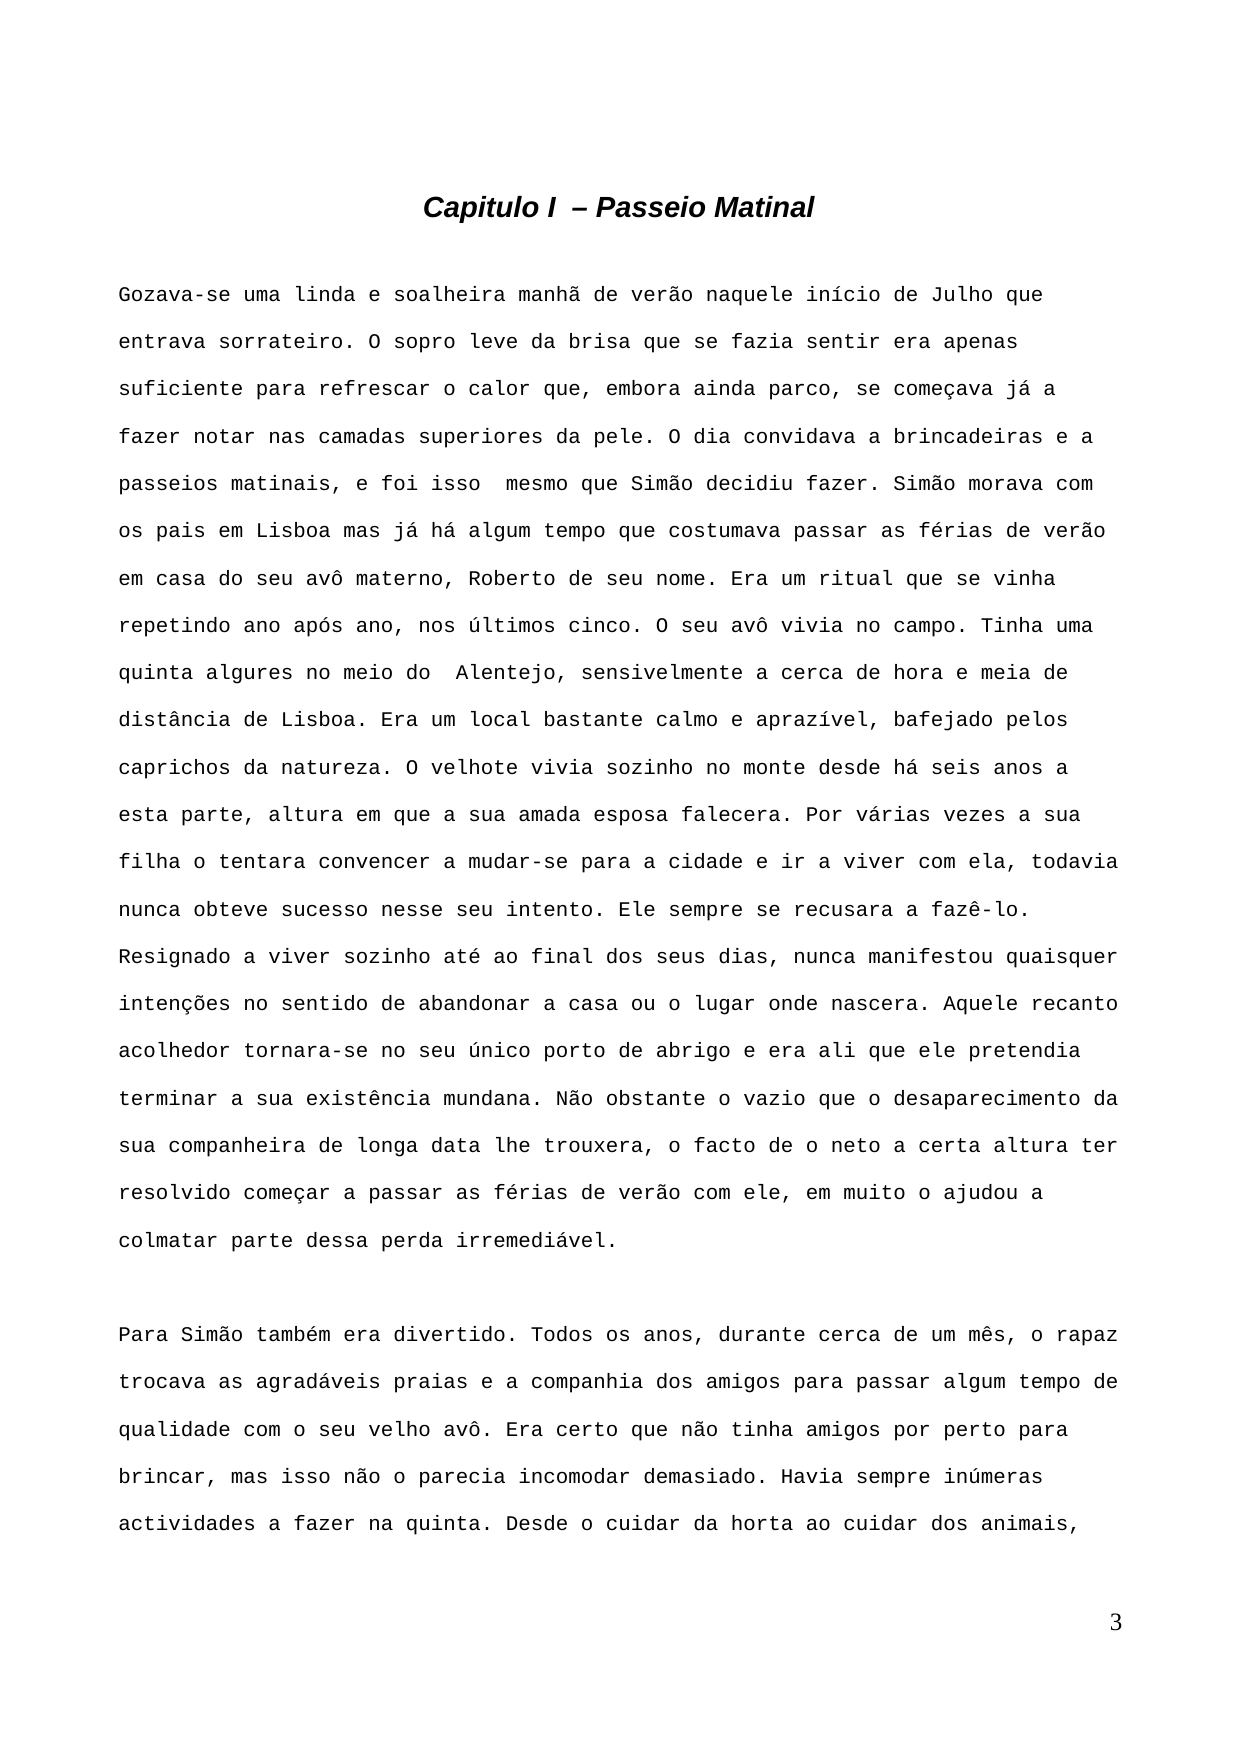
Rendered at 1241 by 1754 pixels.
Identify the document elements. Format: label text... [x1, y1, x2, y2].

text Gozava-se uma linda e soalheira manhã de verão naquele início de Julho que entrava sorrateiro. O sopro leve da brisa que se fazia sentir era apenas suficiente para refrescar o calor que, embora ainda parco, se começava já a fazer notar nas camadas superiores da pele. O dia convidava a brincadeiras e a passeios matinais, e foi isso mesmo que Simão decidiu fazer. Simão morava com os pais em Lisboa mas já há algum tempo que costumava passar as férias de verão em casa do seu avô materno, Roberto de seu nome. Era um ritual que se vinha repetindo ano após ano, nos últimos cinco. O seu avô vivia no campo. Tinha uma quinta algures no meio do Alentejo, sensivelmente a cerca de hora e meia de distância de Lisboa. Era um local bastante calmo e aprazível, bafejado pelos caprichos da natureza. O velhote vivia sozinho no monte desde há seis anos a esta parte, altura em que a sua amada esposa falecera. Por várias vezes a sua filha o tentara convencer a mudar-se para a cidade e ir a viver com ela, todavia nunca obteve sucesso nesse seu intento. Ele sempre se recusara a fazê-lo. Resignado a viver sozinho até ao final dos seus dias, nunca manifestou quaisquer intenções no sentido de abandonar a casa ou o lugar onde nascera. Aquele recanto acolhedor tornara-se no seu único porto de abrigo e era ali que ele pretendia terminar a sua existência mundana. Não obstante o vazio que o desaparecimento da sua companheira de longa data lhe trouxera, o facto de o neto a certa altura ter resolvido começar a passar as férias de verão com ele, em muito o ajudou a colmatar parte dessa perda irremediável. [118, 284, 1122, 1253]
subtitle Capitulo I – Passeio Matinal [118, 190, 1122, 224]
text Para Simão também era divertido. Todos os anos, durante cerca de um mês, o rapaz trocava as agradáveis praias e a companhia dos amigos para passar algum tempo de qualidade com o seu velho avô. Era certo que não tinha amigos por perto para brincar, mas isso não o parecia incomodar demasiado. Havia sempre inúmeras actividades a fazer na quinta. Desde o cuidar da horta ao cuidar dos animais, [118, 1324, 1122, 1537]
